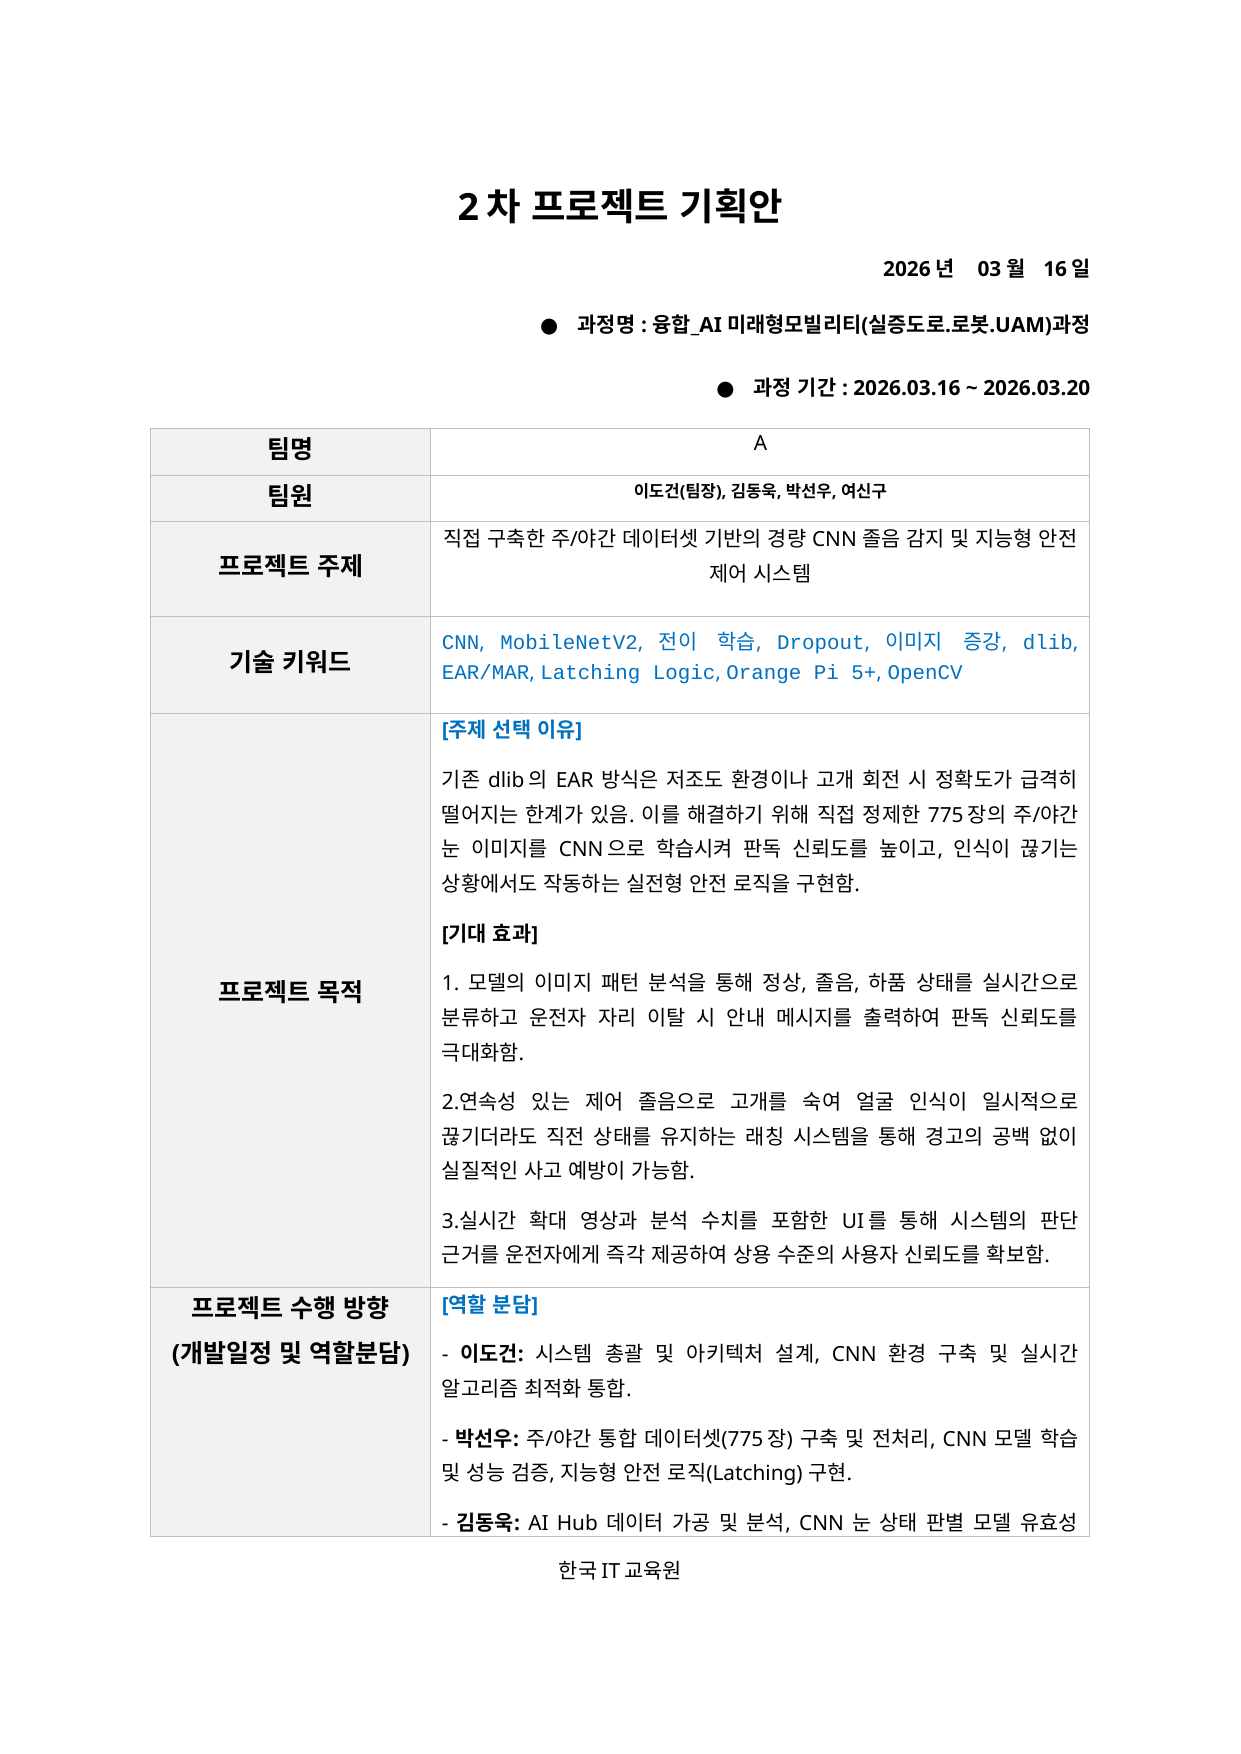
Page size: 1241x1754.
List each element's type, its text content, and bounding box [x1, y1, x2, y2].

table_cell 프로젝트 수행 방향 (개발일정 및 역할분담) [151, 1288, 430, 1536]
list 과정 기간 : 2026.03.16 ~ 2026.03.20 [196, 365, 1090, 407]
table_cell 이도건(팀장), 김동욱, 박선우, 여신구 [431, 476, 1089, 521]
table_cell 프로젝트 주제 [151, 522, 430, 616]
text 2차 프로젝트 기획안 [150, 177, 1090, 232]
table_cell 기술 키워드 [151, 617, 430, 713]
table_cell 직접 구축한 주/야간 데이터셋 기반의 경량 CNN 졸음 감지 및 지능형 안전 제어 시스템 [431, 522, 1089, 616]
list 과정명 : 융합_AI 미래형모빌리티(실증도로.로봇.UAM)과정 [196, 302, 1090, 345]
table_cell CNN, MobileNetV2, 전이 학습, Dropout, 이미지 증강, dlib, EAR/MAR, Latching Logic, Orange Pi 5+, OpenCV [431, 617, 1089, 713]
text 2026년 03 월 16일 [150, 253, 1090, 283]
table_cell [주제 선택 이유] 기존 dlib의 EAR 방식은 저조도 환경이나 고개 회전 시 정확도가 급격히 떨어지는 한계가 있음. 이를 해결하기 위해 직접 정제한 775장의 주/야간 눈 이미지를 CNN으로 학습시켜 판독 신뢰도를 높이고, 인식이 끊기는 상황에서도 작동하는 실전형 안전 로직을 구현함. [기대 효과] 1. 모델의 이미지 패턴 분석을 통해 정상, 졸음, 하품 상태를 실시간으로 분류하고 운전자 자리 이탈 시 안내 메시지를 출력하여 판독 신뢰도를 극대화함. 2.연속성 있는 제어 졸음으로 고개를 숙여 얼굴 인식이 일시적으로 끊기더라도 직전 상태를 유지하는 래칭 시스템을 통해 경고의 공백 없이 실질적인 사고 예방이 가능함. 3.실시간 확대 영상과 분석 수치를 포함한 UI를 통해 시스템의 판단 근거를 운전자에게 즉각 제공하여 상용 수준의 사용자 신뢰도를 확보함. [431, 714, 1089, 1287]
table_header A [431, 429, 1089, 475]
table_cell 프로젝트 목적 [151, 714, 430, 1287]
table_cell [역할 분담] - 이도건: 시스템 총괄 및 아키텍처 설계, CNN 환경 구축 및 실시간 알고리즘 최적화 통합. - 박선우: 주/야간 통합 데이터셋(775장) 구축 및 전처리, CNN 모델 학습 및 성능 검증, 지능형 안전 로직(Latching) 구현. - 김동욱: AI Hub 데이터 가공 및 분석, CNN 눈 상태 판별 모델 유효성 [431, 1288, 1089, 1536]
table_header 팀명 [151, 429, 430, 475]
table_cell 팀원 [151, 476, 430, 521]
